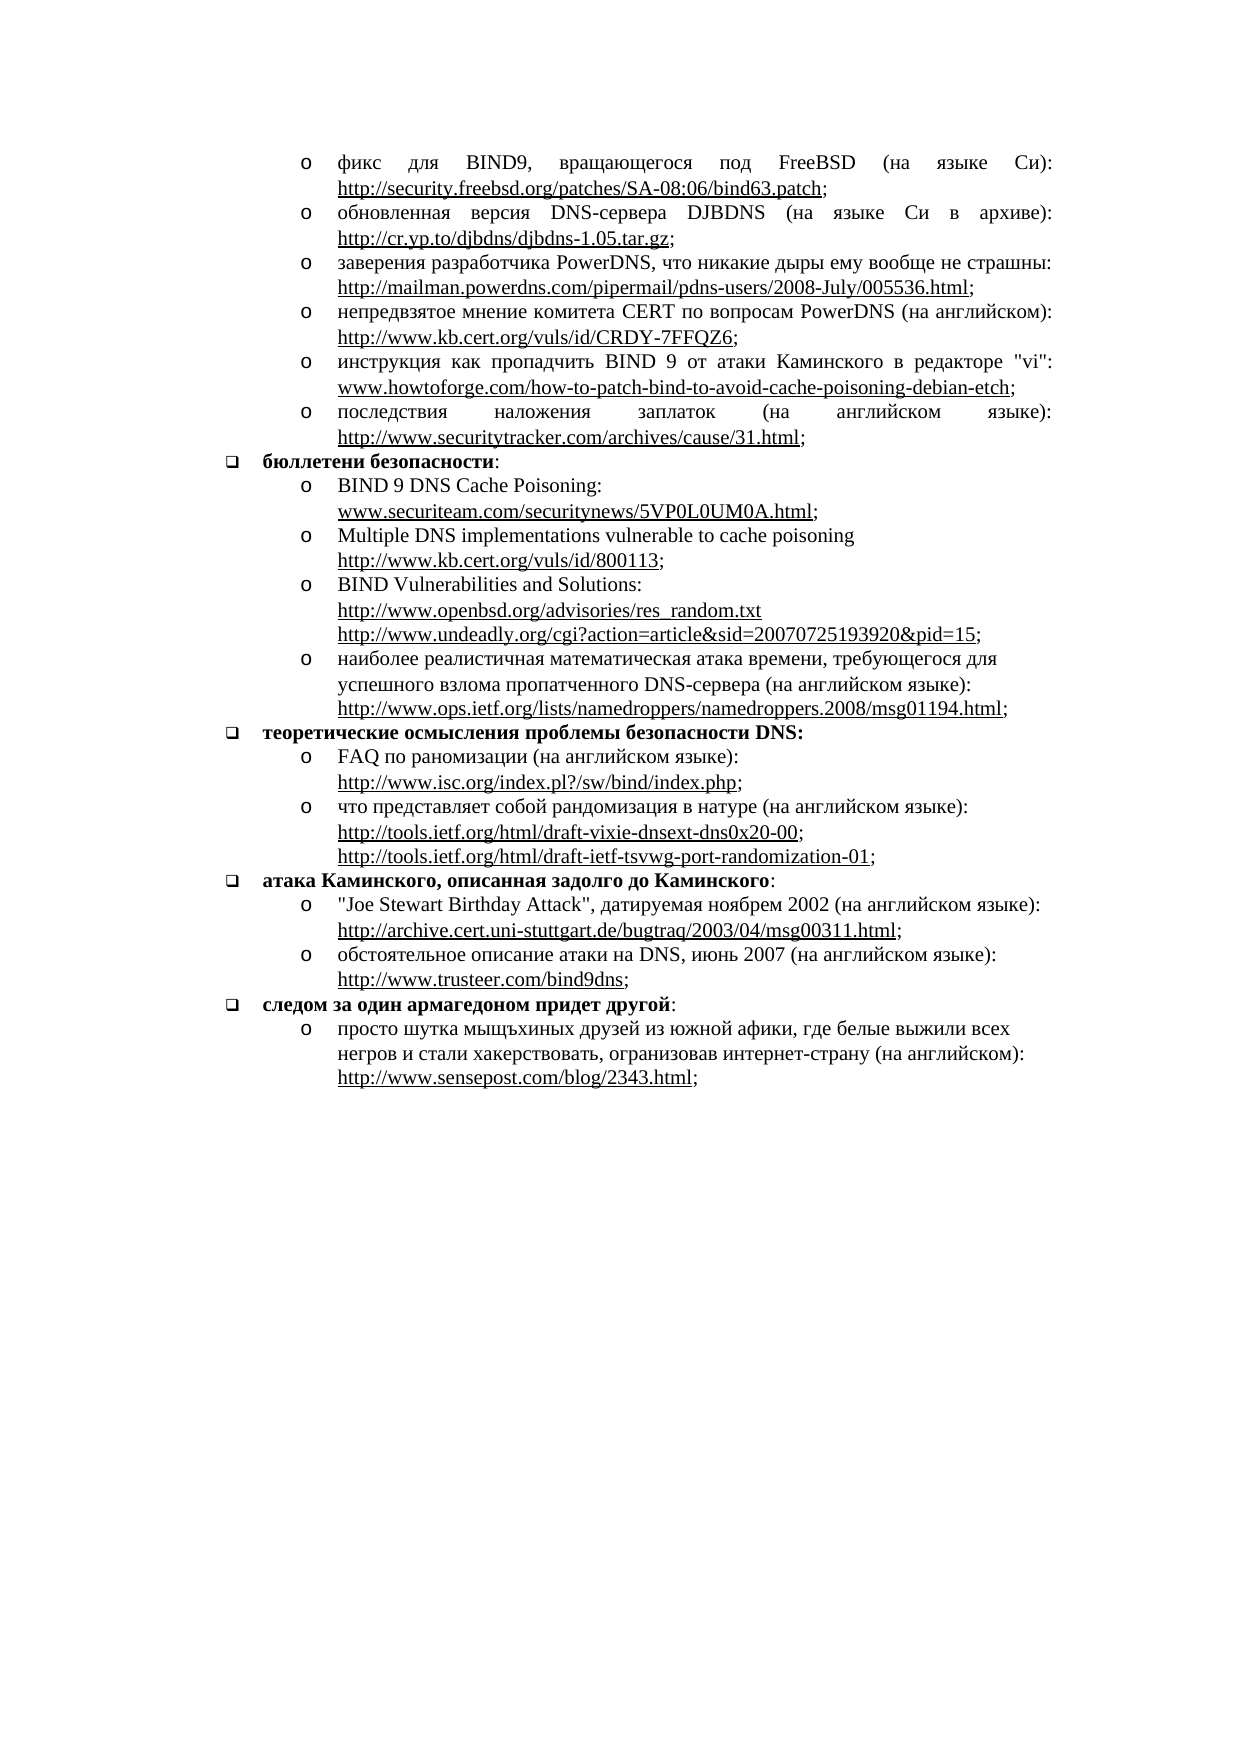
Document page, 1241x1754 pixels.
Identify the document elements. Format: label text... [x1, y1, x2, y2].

list просто шутка мыщъхиных друзей из южной афики, где белые выжили всех негров и стали хакерствовать, огранизовав интернет-страну (на английском): http://www.sensepost.com/blog/2343.html; [300, 1016, 1053, 1089]
list обновленная версия DNS-сервера DJBDNS (на языке Си в архиве): http://cr.yp.to/djbdns/djbdns-1.05.tar.gz; [300, 200, 1053, 249]
list инструкция как пропадчить BIND 9 от атаки Каминского в редакторе "vi": www.howtoforge.com/how-to-patch-bind-to-avoid-cache-poisoning-debian-etch; [300, 349, 1053, 399]
list атака Каминского, описанная задолго до Каминского: [225, 868, 1053, 892]
list Multiple DNS implementations vulnerable to cache poisoning http://www.kb.cert.org/vuls/id/800113; [300, 523, 1053, 572]
list BIND Vulnerabilities and Solutions: http://www.openbsd.org/advisories/res_random.txt http://www.undeadly.org/cgi?action=article&sid=20070725193920&pid=15; [300, 572, 1053, 646]
list обстоятельное описание атаки на DNS, июнь 2007 (на английском языке): http://www.trusteer.com/bind9dns; [300, 942, 1053, 991]
list заверения разработчика PowerDNS, что никакие дыры ему вообще не страшны: http://mailman.powerdns.com/pipermail/pdns-users/2008-July/005536.html; [300, 249, 1053, 299]
list наиболее реалистичная математическая атака времени, требующегося для успешного взлома пропатченного DNS-сервера (на английском языке): http://www.ops.ietf.org/lists/namedroppers/namedroppers.2008/msg01194.html; [300, 646, 1053, 720]
list последствия наложения заплаток (на английском языке): http://www.securitytracker.com/archives/cause/31.html; [300, 399, 1053, 449]
list что представляет собой рандомизация в натуре (на английском языке): http://tools.ietf.org/html/draft-vixie-dnsext-dns0x20-00; http://tools.ietf.org/html/draft-ietf-tsvwg-port-randomization-01; [300, 794, 1053, 868]
list теоретические осмысления проблемы безопасности DNS: [225, 720, 1053, 744]
list "Joe Stewart Birthday Attack", датируемая ноябрем 2002 (на английском языке): http://archive.cert.uni-stuttgart.de/bugtraq/2003/04/msg00311.html; [300, 892, 1053, 942]
list непредвзятое мнение комитета CERT по вопросам PowerDNS (на английском): http://www.kb.cert.org/vuls/id/CRDY-7FFQZ6; [300, 299, 1053, 349]
list BIND 9 DNS Cache Poisoning: www.securiteam.com/securitynews/5VP0L0UM0A.html; [300, 473, 1053, 523]
list FAQ по раномизации (на английском языке): http://www.isc.org/index.pl?/sw/bind/index.php; [300, 744, 1053, 794]
list следом за один армагедоном придет другой: [225, 991, 1053, 1016]
list бюллетени безопасности: [225, 449, 1053, 473]
list фикс для BIND9, вращающегося под FreeBSD (на языке Си): http://security.freebsd.org/patches/SA-08:06/bind63.patch; [300, 150, 1053, 200]
